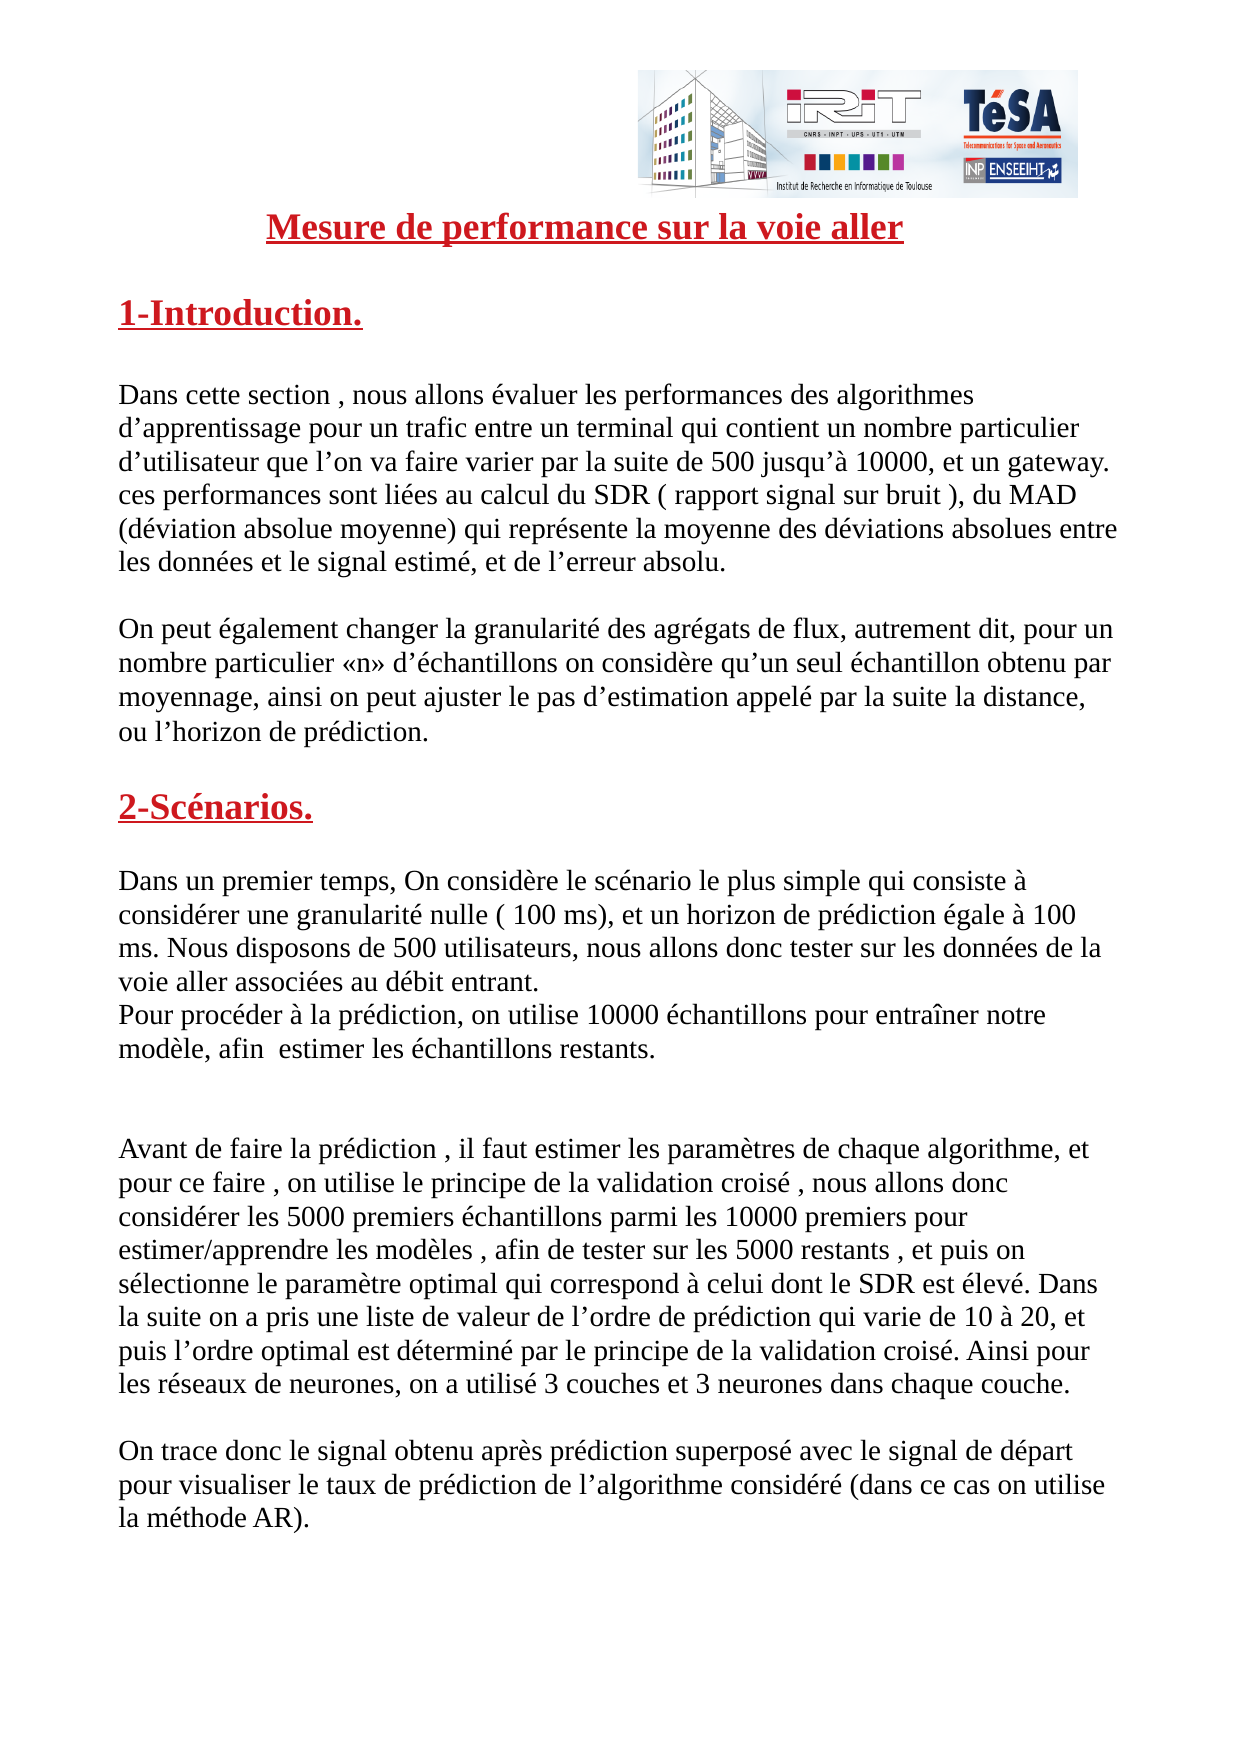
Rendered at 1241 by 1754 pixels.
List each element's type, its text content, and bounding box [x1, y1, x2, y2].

picture [637, 70, 1078, 198]
text Dans cette section , nous allons évaluer les performances des algorithmes d’apprentissage pour un trafic entre un terminal qui contient un nombre particulier d’utilisateur que l’on va faire varier par la suite de 500 jusqu’à 10000, et un gateway. ces performances sont liées au calcul du SDR ( rapport signal sur bruit ), du MAD (déviation absolue moyenne) qui représente la moyenne des déviations absolues entre les données et le signal estimé, et de l’erreur absolu. [118, 377, 1122, 578]
text On trace donc le signal obtenu après prédiction superposé avec le signal de départ pour visualiser le taux de prédiction de l’algorithme considéré (dans ce cas on utilise la méthode AR). [118, 1433, 1122, 1534]
text Pour procéder à la prédiction, on utilise 10000 échantillons pour entraîner notre modèle, afin estimer les échantillons restants. [118, 997, 1122, 1064]
text Dans un premier temps, On considère le scénario le plus simple qui consiste à considérer une granularité nulle ( 100 ms), et un horizon de prédiction égale à 100 ms. Nous disposons de 500 utilisateurs, nous allons donc tester sur les données de la voie aller associées au débit entrant. [118, 863, 1122, 997]
text On peut également changer la granularité des agrégats de flux, autrement dit, pour un nombre particulier «n» d’échantillons on considère qu’un seul échantillon obtenu par moyennage, ainsi on peut ajuster le pas d’estimation appelé par la suite la distance, ou l’horizon de prédiction. [118, 612, 1122, 748]
text 2-Scénarios. [118, 784, 1122, 827]
text Avant de faire la prédiction , il faut estimer les paramètres de chaque algorithme, et pour ce faire , on utilise le principe de la validation croisé , nous allons donc considérer les 5000 premiers échantillons parmi les 10000 premiers pour estimer/apprendre les modèles , afin de tester sur les 5000 restants , et puis on sélectionne le paramètre optimal qui correspond à celui dont le SDR est élevé. Dans la suite on a pris une liste de valeur de l’ordre de prédiction qui varie de 10 à 20, et puis l’ordre optimal est déterminé par le principe de la validation croisé. Ainsi pour les réseaux de neurones, on a utilisé 3 couches et 3 neurones dans chaque couche. [118, 1132, 1122, 1400]
text 1-Introduction. [118, 291, 1122, 334]
text Mesure de performance sur la voie aller [118, 204, 1122, 247]
